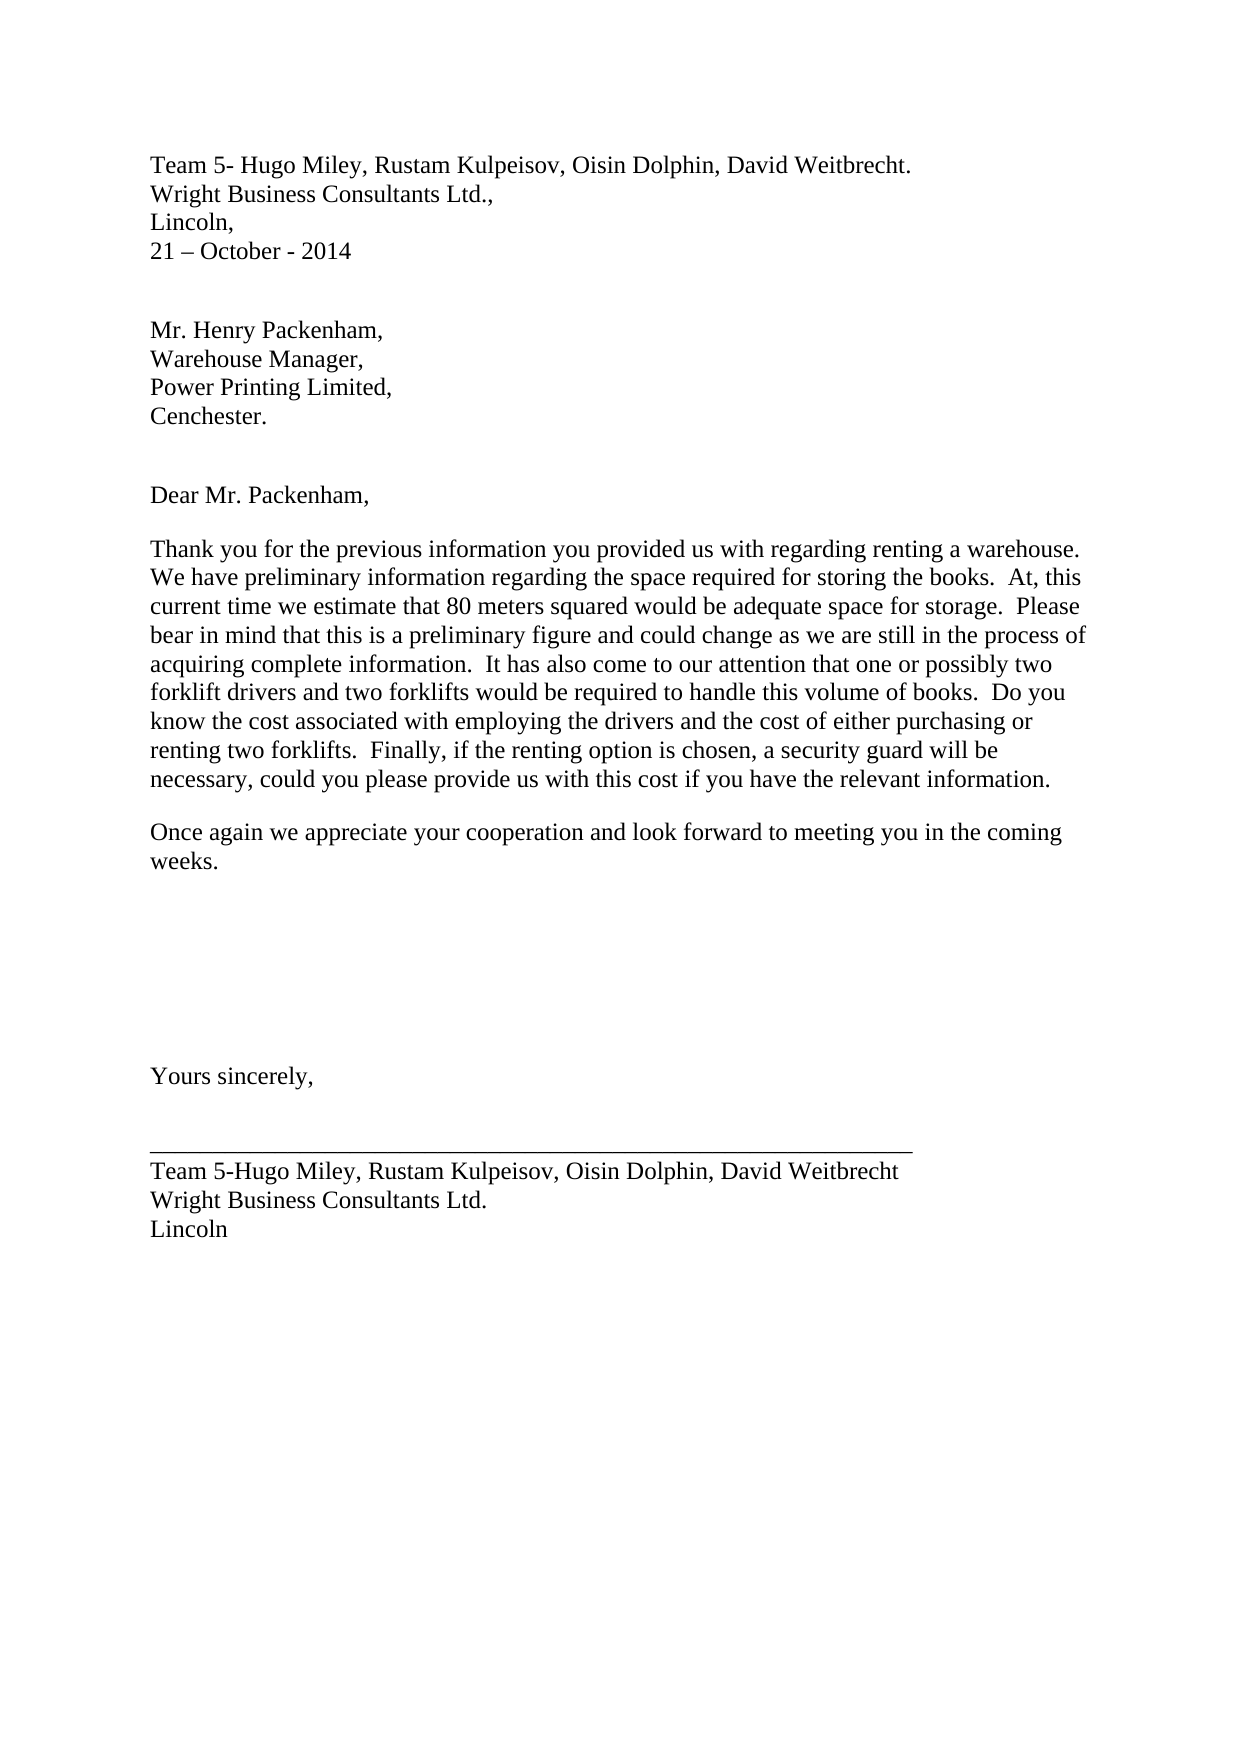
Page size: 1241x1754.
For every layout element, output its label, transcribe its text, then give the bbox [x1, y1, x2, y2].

text Power Printing Limited, [150, 372, 1090, 401]
text Wright Business Consultants Ltd., [150, 179, 1090, 207]
text Mr. Henry Packenham, [150, 315, 1090, 344]
text Thank you for the previous information you provided us with regarding renting a warehouse. We have preliminary information regarding the space required for storing the books. At, this current time we estimate that 80 meters squared would be adequate space for storage. Please bear in mind that this is a preliminary figure and could change as we are still in the process of acquiring complete information. It has also come to our attention that one or possibly two forklift drivers and two forklifts would be required to handle this volume of books. Do you know the cost associated with employing the drivers and the cost of either purchasing or renting two forklifts. Finally, if the renting option is chosen, a security guard will be necessary, could you please provide us with this cost if you have the relevant information. [150, 534, 1090, 792]
text Cenchester. [150, 401, 1090, 430]
text Dear Mr. Packenham, [150, 480, 1090, 509]
text Lincoln, [150, 207, 1090, 236]
text Team 5- Hugo Miley, Rustam Kulpeisov, Oisin Dolphin, David Weitbrecht. [150, 150, 1090, 179]
text Team 5-Hugo Miley, Rustam Kulpeisov, Oisin Dolphin, David Weitbrecht [150, 1156, 1090, 1185]
text Warehouse Manager, [150, 344, 1090, 372]
text Wright Business Consultants Ltd. [150, 1185, 1090, 1214]
text Once again we appreciate your cooperation and look forward to meeting you in the coming weeks. [150, 817, 1090, 875]
text Lincoln [150, 1214, 1090, 1242]
text 21 – October - 2014 [150, 236, 1090, 265]
text _____________________________________________________________ [150, 1127, 1090, 1156]
text Yours sincerely, [150, 1061, 1090, 1090]
